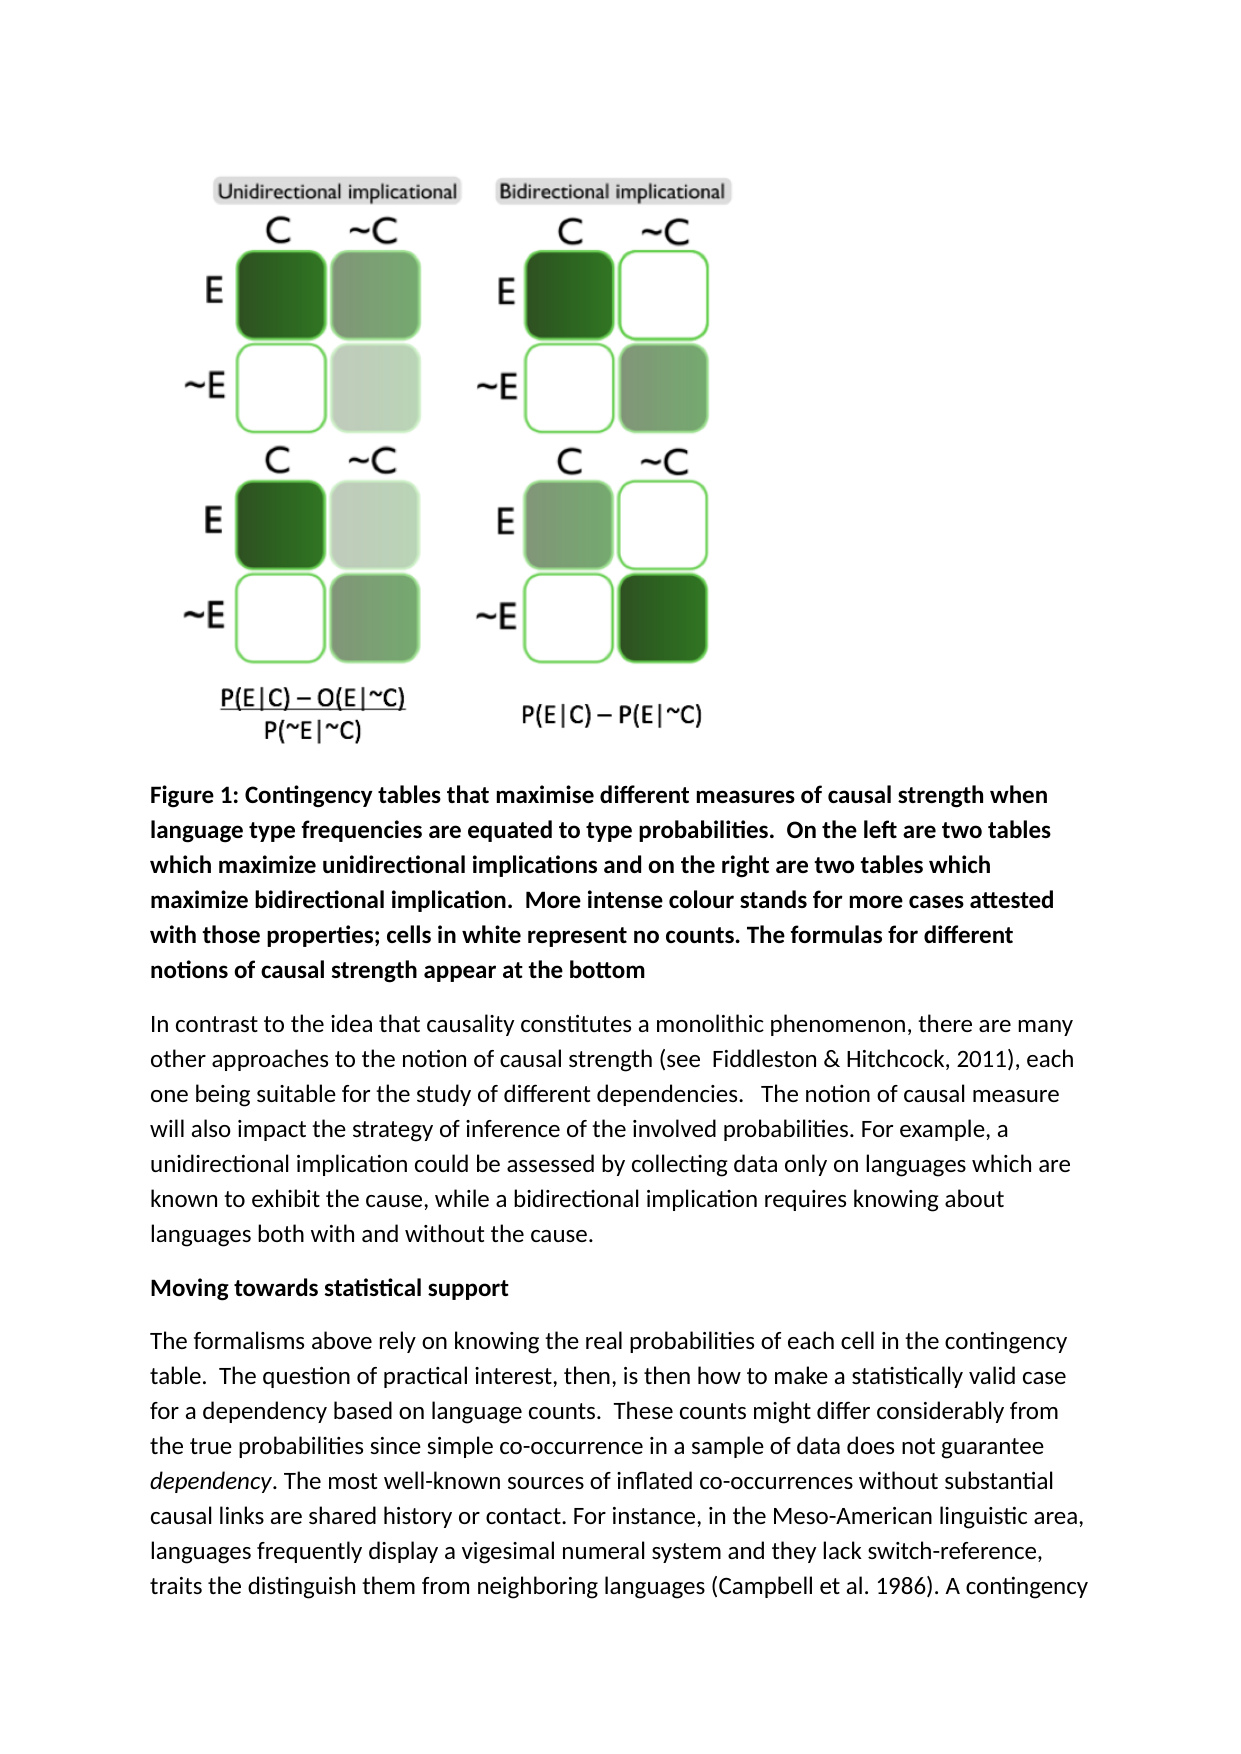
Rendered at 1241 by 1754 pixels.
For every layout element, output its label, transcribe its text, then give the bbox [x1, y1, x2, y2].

picture [168, 168, 748, 757]
text Moving towards statistical support [150, 1272, 1090, 1302]
text Figure 1: Contingency tables that maximise different measures of causal strength when language type frequencies are equated to type probabilities. On the left are two tables which maximize unidirectional implications and on the right are two tables which maximize bidirectional implication. More intense colour stands for more cases attested with those properties; cells in white represent no counts. The formulas for different notions of causal strength appear at the bottom [150, 779, 1090, 985]
text The formalisms above rely on knowing the real probabilities of each cell in the contingency table. The question of practical interest, then, is then how to make a statistically valid case for a dependency based on language counts. These counts might differ considerably from the true probabilities since simple co-occurrence in a sample of data does not guarantee dependency. The most well-known sources of inflated co-occurrences without substantial causal links are shared history or contact. For instance, in the Meso-American linguistic area, languages frequently display a vigesimal numeral system and they lack switch-reference, traits the distinguish them from neighboring languages (Campbell et al. 1986). A contingency [150, 1326, 1090, 1601]
text In contrast to the idea that causality constitutes a monolithic phenomenon, there are many other approaches to the notion of causal strength (see Fiddleston & Hitchcock, 2011), each one being suitable for the study of different dependencies. The notion of causal measure will also impact the strategy of inference of the involved probabilities. For example, a unidirectional implication could be assessed by collecting data only on languages which are known to exhibit the cause, while a bidirectional implication requires knowing about languages both with and without the cause. [150, 1008, 1090, 1248]
